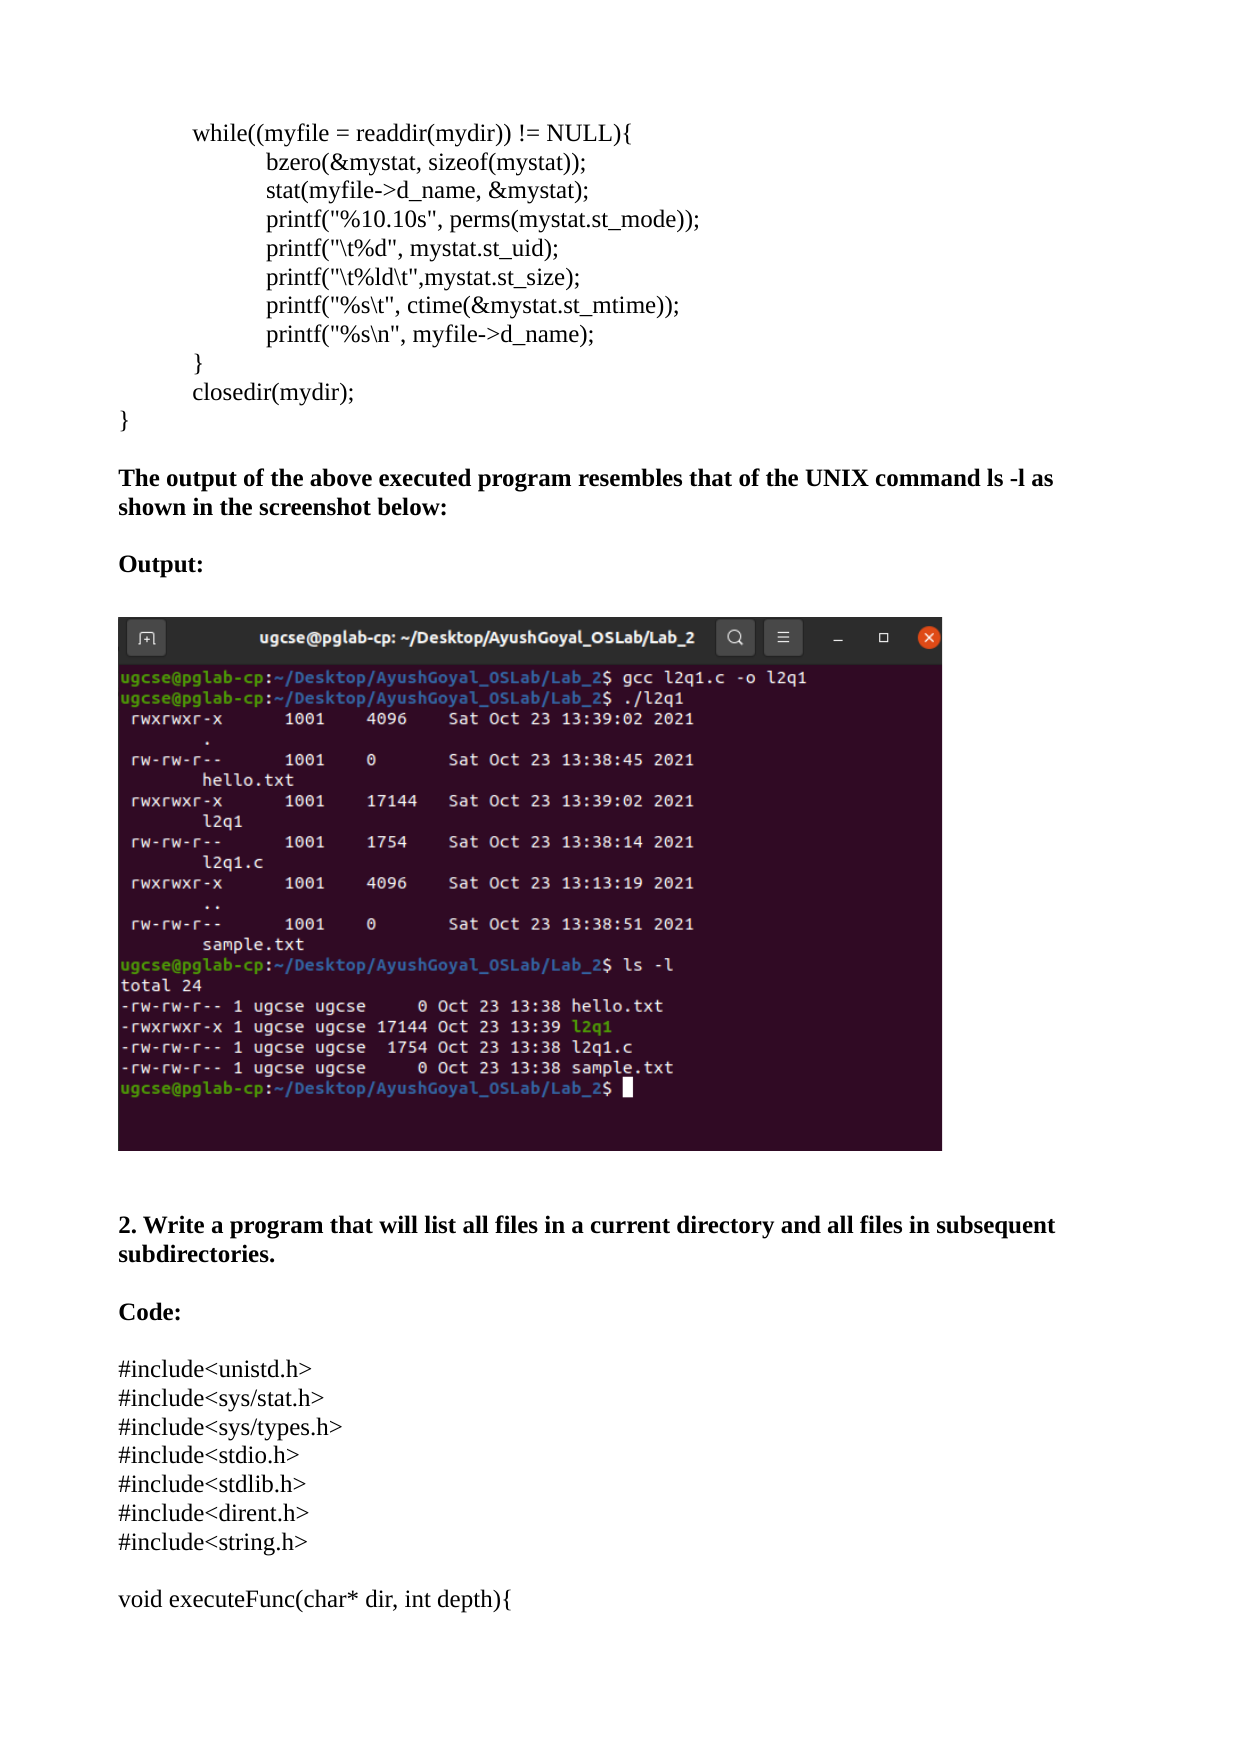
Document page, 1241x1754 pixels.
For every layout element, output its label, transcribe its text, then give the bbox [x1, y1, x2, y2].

text #include<unistd.h> [118, 1354, 1122, 1383]
text printf("%s\t", ctime(&mystat.st_mtime)); [118, 291, 1122, 319]
text Code: [118, 1297, 1122, 1326]
text } [118, 406, 1122, 434]
text closedir(mydir); [118, 377, 1122, 406]
text stat(myfile->d_name, &mystat); [118, 176, 1122, 204]
text #include<sys/types.h> [118, 1412, 1122, 1441]
text } [118, 348, 1122, 377]
text void executeFunc(char* dir, int depth){ [118, 1584, 1122, 1613]
text bzero(&mystat, sizeof(mystat)); [118, 147, 1122, 176]
text printf("\t%ld\t",mystat.st_size); [118, 262, 1122, 291]
text #include<string.h> [118, 1527, 1122, 1556]
text #include<sys/stat.h> [118, 1383, 1122, 1412]
text #include<dirent.h> [118, 1498, 1122, 1527]
text while((myfile = readdir(mydir)) != NULL){ [118, 118, 1122, 147]
text #include<stdlib.h> [118, 1469, 1122, 1498]
text printf("\t%d", mystat.st_uid); [118, 233, 1122, 262]
text printf("%10.10s", perms(mystat.st_mode)); [118, 204, 1122, 233]
text The output of the above executed program resembles that of the UNIX command ls -l as shown in the screenshot below: [118, 463, 1122, 521]
picture [118, 617, 943, 1151]
text #include<stdio.h> [118, 1441, 1122, 1469]
text 2. Write a program that will list all files in a current directory and all files in subsequent subdirectories. [118, 1211, 1122, 1268]
text Output: [118, 549, 1122, 578]
text printf("%s\n", myfile->d_name); [118, 319, 1122, 348]
